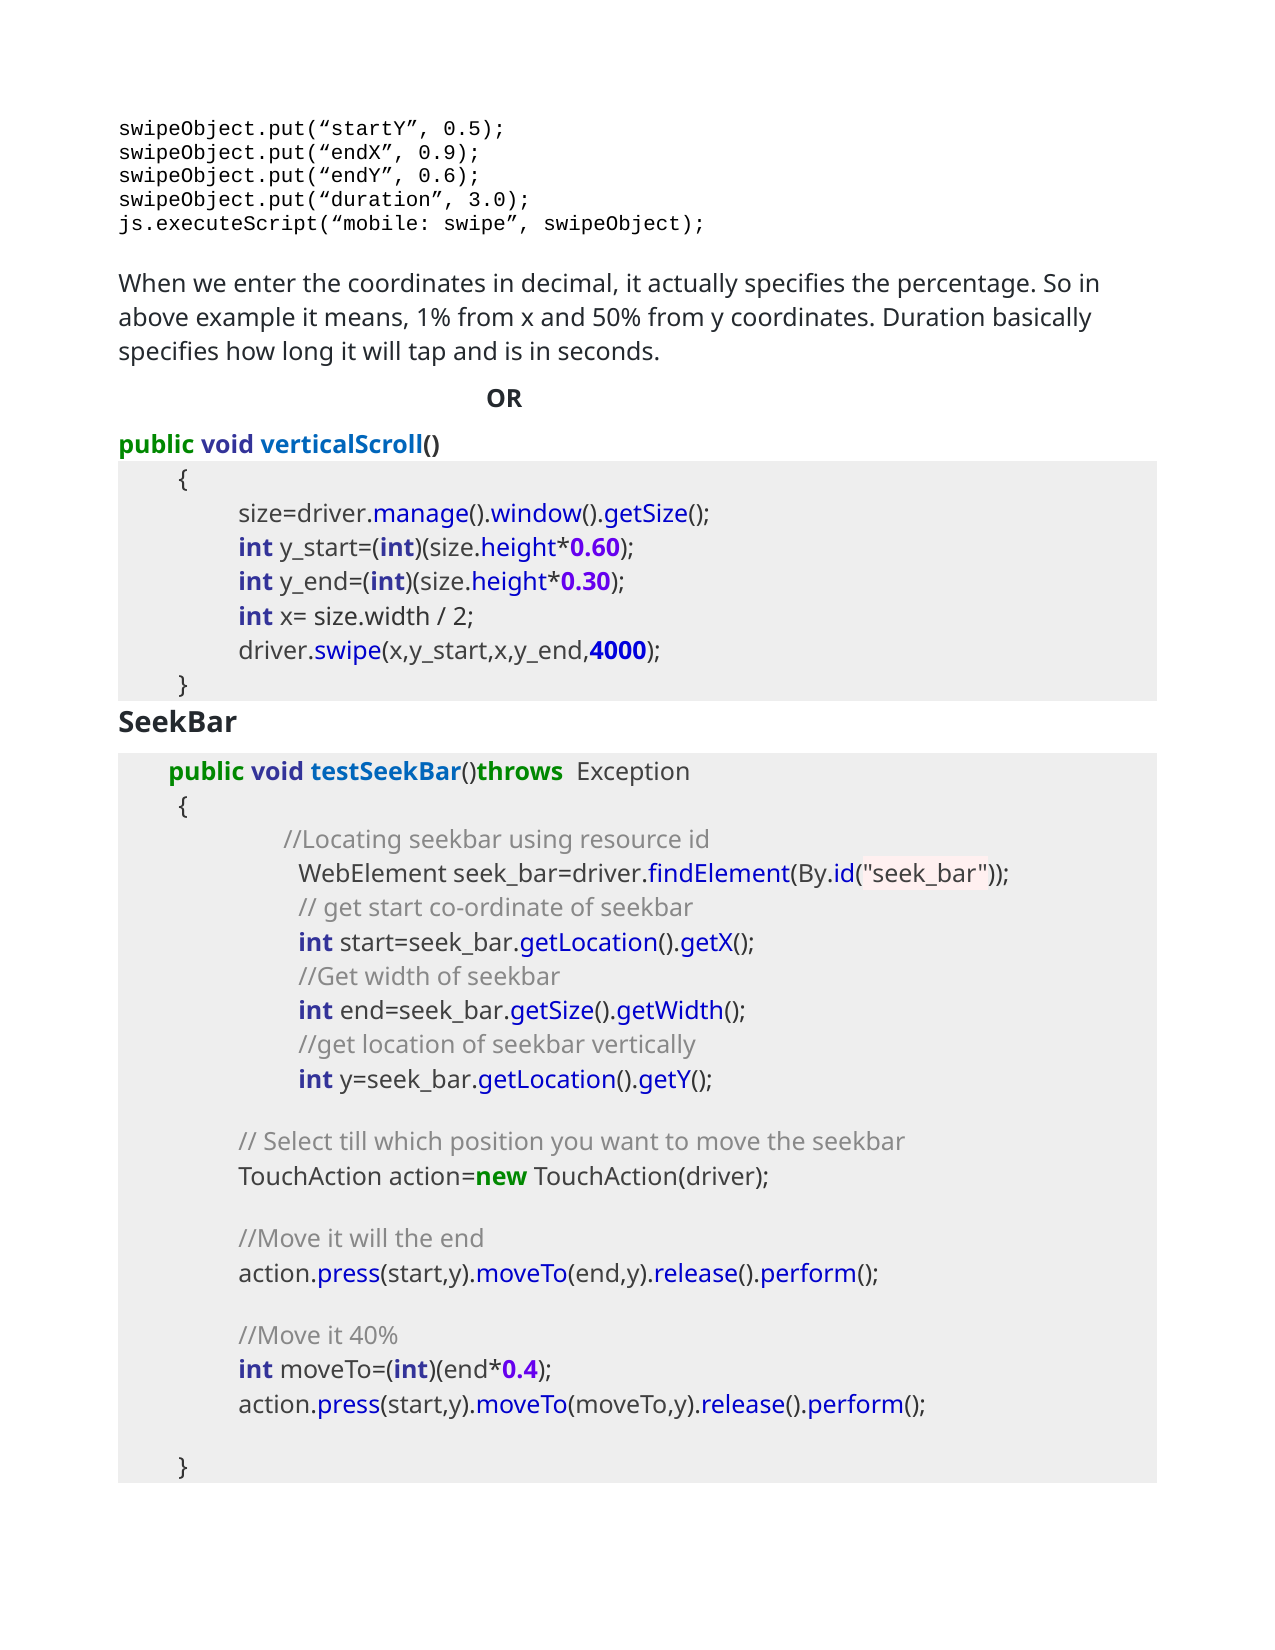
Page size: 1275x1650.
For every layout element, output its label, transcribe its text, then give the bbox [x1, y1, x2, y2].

text public void testSeekBar()throws Exception [118, 753, 1157, 787]
text { [118, 787, 1157, 822]
text //Move it will the end [118, 1221, 1157, 1255]
text int start=seek_bar.getLocation().getX(); [118, 924, 1157, 959]
text size=driver.manage().window().getSize(); [118, 495, 1157, 530]
text int x= size.width / 2; [118, 598, 1157, 632]
text swipeObject.put(“endY”, 0.6); [118, 165, 1157, 189]
text WebElement seek_bar=driver.findElement(By.id("seek_bar")); [118, 856, 1157, 890]
text int y_start=(int)(size.height*0.60); [118, 530, 1157, 564]
text action.press(start,y).moveTo(moveTo,y).release().perform(); [118, 1386, 1157, 1421]
text } [118, 1449, 1157, 1483]
text { [118, 461, 1157, 495]
text //get location of seekbar vertically [118, 1027, 1157, 1061]
text //Get width of seekbar [118, 959, 1157, 993]
text } [118, 667, 1157, 701]
text driver.swipe(x,y_start,x,y_end,4000); [118, 632, 1157, 667]
text //Move it 40% [118, 1318, 1157, 1352]
text // get start co-ordinate of seekbar [118, 890, 1157, 924]
text int moveTo=(int)(end*0.4); [118, 1352, 1157, 1386]
text OR [118, 381, 1157, 414]
text int y_end=(int)(size.height*0.30); [118, 564, 1157, 598]
text int end=seek_bar.getSize().getWidth(); [118, 993, 1157, 1027]
text action.press(start,y).moveTo(end,y).release().perform(); [118, 1255, 1157, 1289]
text public void verticalScroll() [118, 427, 1157, 461]
text js.executeScript(“mobile: swipe”, swipeObject); [118, 213, 1157, 236]
text swipeObject.put(“endX”, 0.9); [118, 142, 1157, 165]
text SeekBar [118, 701, 1157, 741]
text // Select till which position you want to move the seekbar [118, 1124, 1157, 1158]
text //Locating seekbar using resource id [118, 822, 1157, 856]
text int y=seek_bar.getLocation().getY(); [118, 1061, 1157, 1096]
text TouchAction action=new TouchAction(driver); [118, 1158, 1157, 1193]
text swipeObject.put(“startY”, 0.5); [118, 118, 1157, 142]
text swipeObject.put(“duration”, 3.0); [118, 189, 1157, 213]
text When we enter the coordinates in decimal, it actually specifies the percentage. So in above example it means, 1% from x and 50% from y coordinates. Duration basically specifies how long it will tap and is in seconds. [118, 266, 1157, 368]
